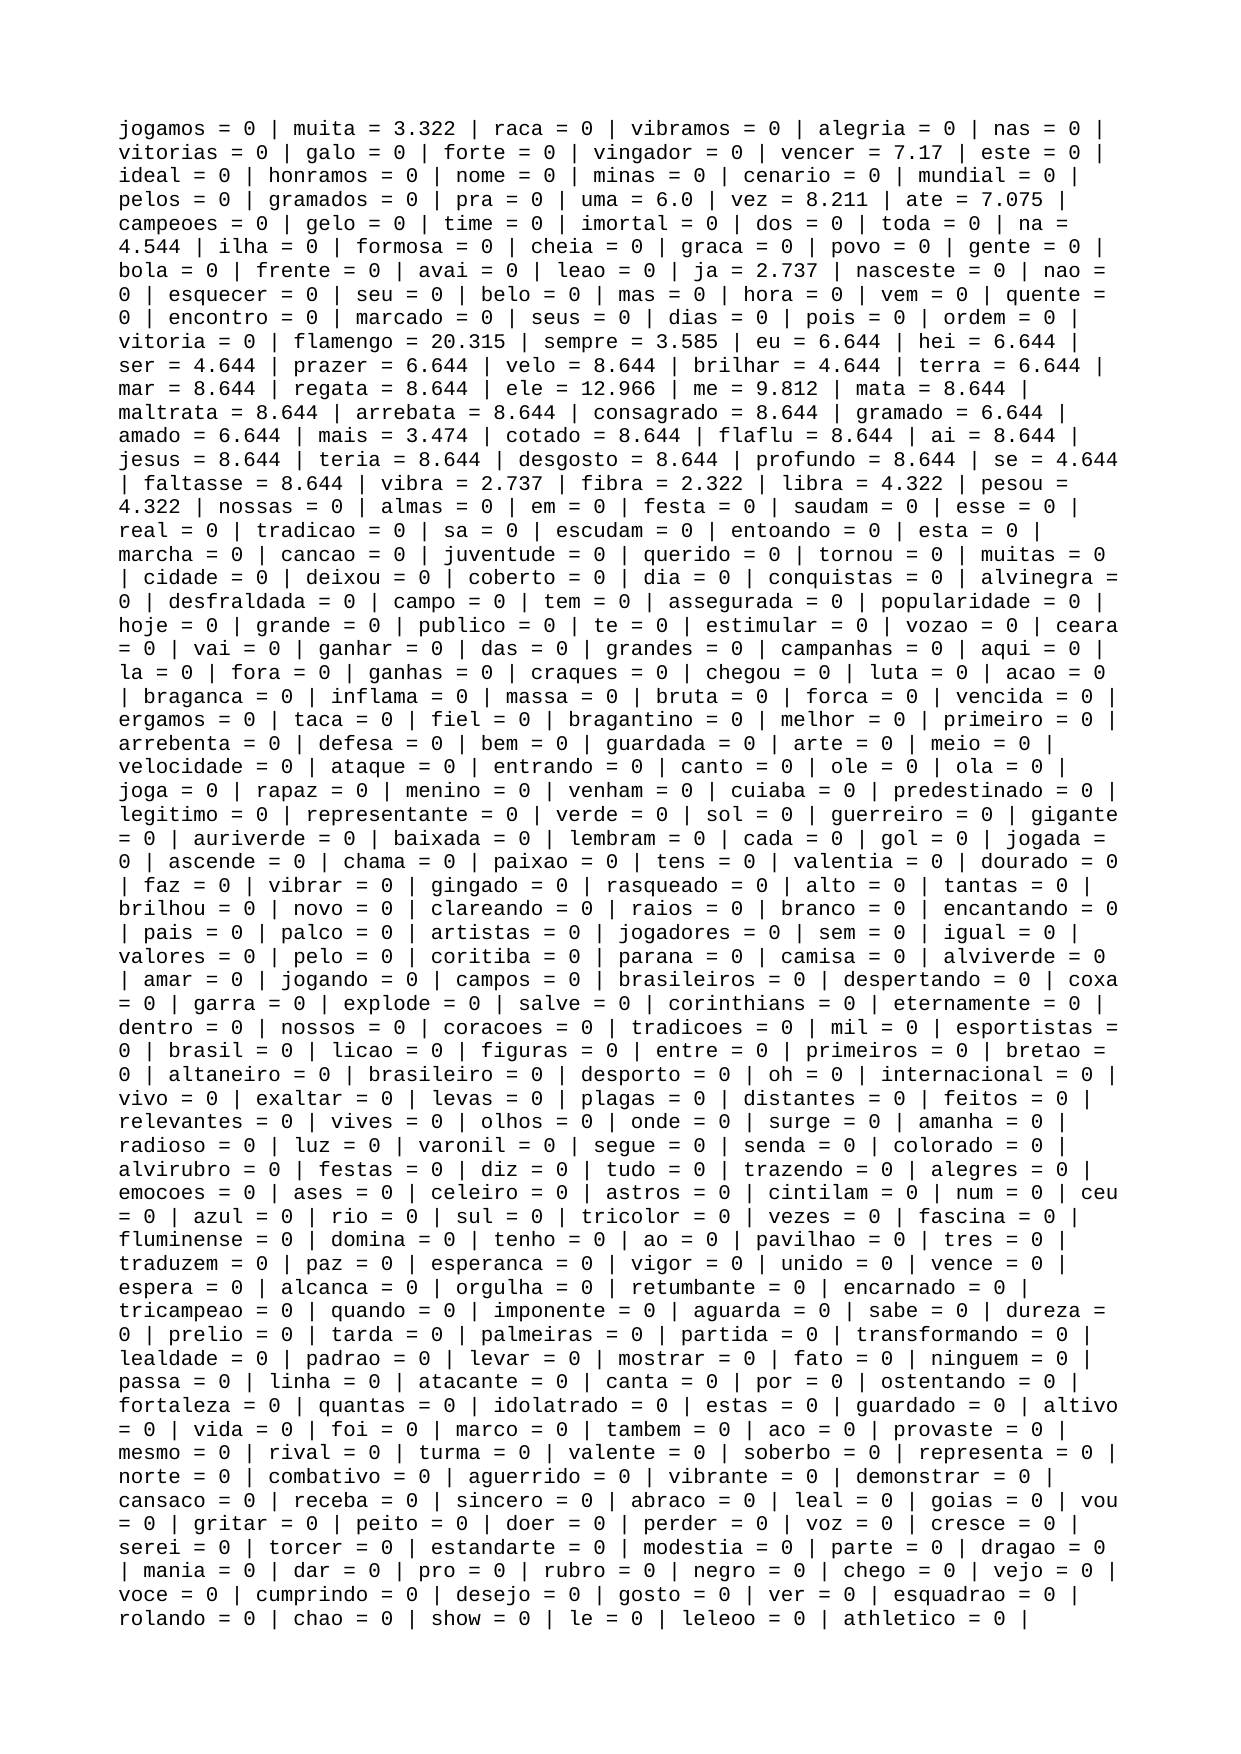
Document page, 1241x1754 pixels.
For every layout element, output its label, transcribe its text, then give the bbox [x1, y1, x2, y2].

text jogamos = 0 | muita = 3.322 | raca = 0 | vibramos = 0 | alegria = 0 | nas = 0 | vitorias = 0 | galo = 0 | forte = 0 | vingador = 0 | vencer = 7.17 | este = 0 | ideal = 0 | honramos = 0 | nome = 0 | minas = 0 | cenario = 0 | mundial = 0 | pelos = 0 | gramados = 0 | pra = 0 | uma = 6.0 | vez = 8.211 | ate = 7.075 | campeoes = 0 | gelo = 0 | time = 0 | imortal = 0 | dos = 0 | toda = 0 | na = 4.544 | ilha = 0 | formosa = 0 | cheia = 0 | graca = 0 | povo = 0 | gente = 0 | bola = 0 | frente = 0 | avai = 0 | leao = 0 | ja = 2.737 | nasceste = 0 | nao = 0 | esquecer = 0 | seu = 0 | belo = 0 | mas = 0 | hora = 0 | vem = 0 | quente = 0 | encontro = 0 | marcado = 0 | seus = 0 | dias = 0 | pois = 0 | ordem = 0 | vitoria = 0 | flamengo = 20.315 | sempre = 3.585 | eu = 6.644 | hei = 6.644 | ser = 4.644 | prazer = 6.644 | velo = 8.644 | brilhar = 4.644 | terra = 6.644 | mar = 8.644 | regata = 8.644 | ele = 12.966 | me = 9.812 | mata = 8.644 | maltrata = 8.644 | arrebata = 8.644 | consagrado = 8.644 | gramado = 6.644 | amado = 6.644 | mais = 3.474 | cotado = 8.644 | flaflu = 8.644 | ai = 8.644 | jesus = 8.644 | teria = 8.644 | desgosto = 8.644 | profundo = 8.644 | se = 4.644 | faltasse = 8.644 | vibra = 2.737 | fibra = 2.322 | libra = 4.322 | pesou = 4.322 | nossas = 0 | almas = 0 | em = 0 | festa = 0 | saudam = 0 | esse = 0 | real = 0 | tradicao = 0 | sa = 0 | escudam = 0 | entoando = 0 | esta = 0 | marcha = 0 | cancao = 0 | juventude = 0 | querido = 0 | tornou = 0 | muitas = 0 | cidade = 0 | deixou = 0 | coberto = 0 | dia = 0 | conquistas = 0 | alvinegra = 0 | desfraldada = 0 | campo = 0 | tem = 0 | assegurada = 0 | popularidade = 0 | hoje = 0 | grande = 0 | publico = 0 | te = 0 | estimular = 0 | vozao = 0 | ceara = 0 | vai = 0 | ganhar = 0 | das = 0 | grandes = 0 | campanhas = 0 | aqui = 0 | la = 0 | fora = 0 | ganhas = 0 | craques = 0 | chegou = 0 | luta = 0 | acao = 0 | braganca = 0 | inflama = 0 | massa = 0 | bruta = 0 | forca = 0 | vencida = 0 | ergamos = 0 | taca = 0 | fiel = 0 | bragantino = 0 | melhor = 0 | primeiro = 0 | arrebenta = 0 | defesa = 0 | bem = 0 | guardada = 0 | arte = 0 | meio = 0 | velocidade = 0 | ataque = 0 | entrando = 0 | canto = 0 | ole = 0 | ola = 0 | joga = 0 | rapaz = 0 | menino = 0 | venham = 0 | cuiaba = 0 | predestinado = 0 | legitimo = 0 | representante = 0 | verde = 0 | sol = 0 | guerreiro = 0 | gigante = 0 | auriverde = 0 | baixada = 0 | lembram = 0 | cada = 0 | gol = 0 | jogada = 0 | ascende = 0 | chama = 0 | paixao = 0 | tens = 0 | valentia = 0 | dourado = 0 | faz = 0 | vibrar = 0 | gingado = 0 | rasqueado = 0 | alto = 0 | tantas = 0 | brilhou = 0 | novo = 0 | clareando = 0 | raios = 0 | branco = 0 | encantando = 0 | pais = 0 | palco = 0 | artistas = 0 | jogadores = 0 | sem = 0 | igual = 0 | valores = 0 | pelo = 0 | coritiba = 0 | parana = 0 | camisa = 0 | alviverde = 0 | amar = 0 | jogando = 0 | campos = 0 | brasileiros = 0 | despertando = 0 | coxa = 0 | garra = 0 | explode = 0 | salve = 0 | corinthians = 0 | eternamente = 0 | dentro = 0 | nossos = 0 | coracoes = 0 | tradicoes = 0 | mil = 0 | esportistas = 0 | brasil = 0 | licao = 0 | figuras = 0 | entre = 0 | primeiros = 0 | bretao = 0 | altaneiro = 0 | brasileiro = 0 | desporto = 0 | oh = 0 | internacional = 0 | vivo = 0 | exaltar = 0 | levas = 0 | plagas = 0 | distantes = 0 | feitos = 0 | relevantes = 0 | vives = 0 | olhos = 0 | onde = 0 | surge = 0 | amanha = 0 | radioso = 0 | luz = 0 | varonil = 0 | segue = 0 | senda = 0 | colorado = 0 | alvirubro = 0 | festas = 0 | diz = 0 | tudo = 0 | trazendo = 0 | alegres = 0 | emocoes = 0 | ases = 0 | celeiro = 0 | astros = 0 | cintilam = 0 | num = 0 | ceu = 0 | azul = 0 | rio = 0 | sul = 0 | tricolor = 0 | vezes = 0 | fascina = 0 | fluminense = 0 | domina = 0 | tenho = 0 | ao = 0 | pavilhao = 0 | tres = 0 | traduzem = 0 | paz = 0 | esperanca = 0 | vigor = 0 | unido = 0 | vence = 0 | espera = 0 | alcanca = 0 | orgulha = 0 | retumbante = 0 | encarnado = 0 | tricampeao = 0 | quando = 0 | imponente = 0 | aguarda = 0 | sabe = 0 | dureza = 0 | prelio = 0 | tarda = 0 | palmeiras = 0 | partida = 0 | transformando = 0 | lealdade = 0 | padrao = 0 | levar = 0 | mostrar = 0 | fato = 0 | ninguem = 0 | passa = 0 | linha = 0 | atacante = 0 | canta = 0 | por = 0 | ostentando = 0 | fortaleza = 0 | quantas = 0 | idolatrado = 0 | estas = 0 | guardado = 0 | altivo = 0 | vida = 0 | foi = 0 | marco = 0 | tambem = 0 | aco = 0 | provaste = 0 | mesmo = 0 | rival = 0 | turma = 0 | valente = 0 | soberbo = 0 | representa = 0 | norte = 0 | combativo = 0 | aguerrido = 0 | vibrante = 0 | demonstrar = 0 | cansaco = 0 | receba = 0 | sincero = 0 | abraco = 0 | leal = 0 | goias = 0 | vou = 0 | gritar = 0 | peito = 0 | doer = 0 | perder = 0 | voz = 0 | cresce = 0 | serei = 0 | torcer = 0 | estandarte = 0 | modestia = 0 | parte = 0 | dragao = 0 | mania = 0 | dar = 0 | pro = 0 | rubro = 0 | negro = 0 | chego = 0 | vejo = 0 | voce = 0 | cumprindo = 0 | desejo = 0 | gosto = 0 | ver = 0 | esquadrao = 0 | rolando = 0 | chao = 0 | show = 0 | le = 0 | leleoo = 0 | athletico = 0 | [118, 118, 1122, 1631]
